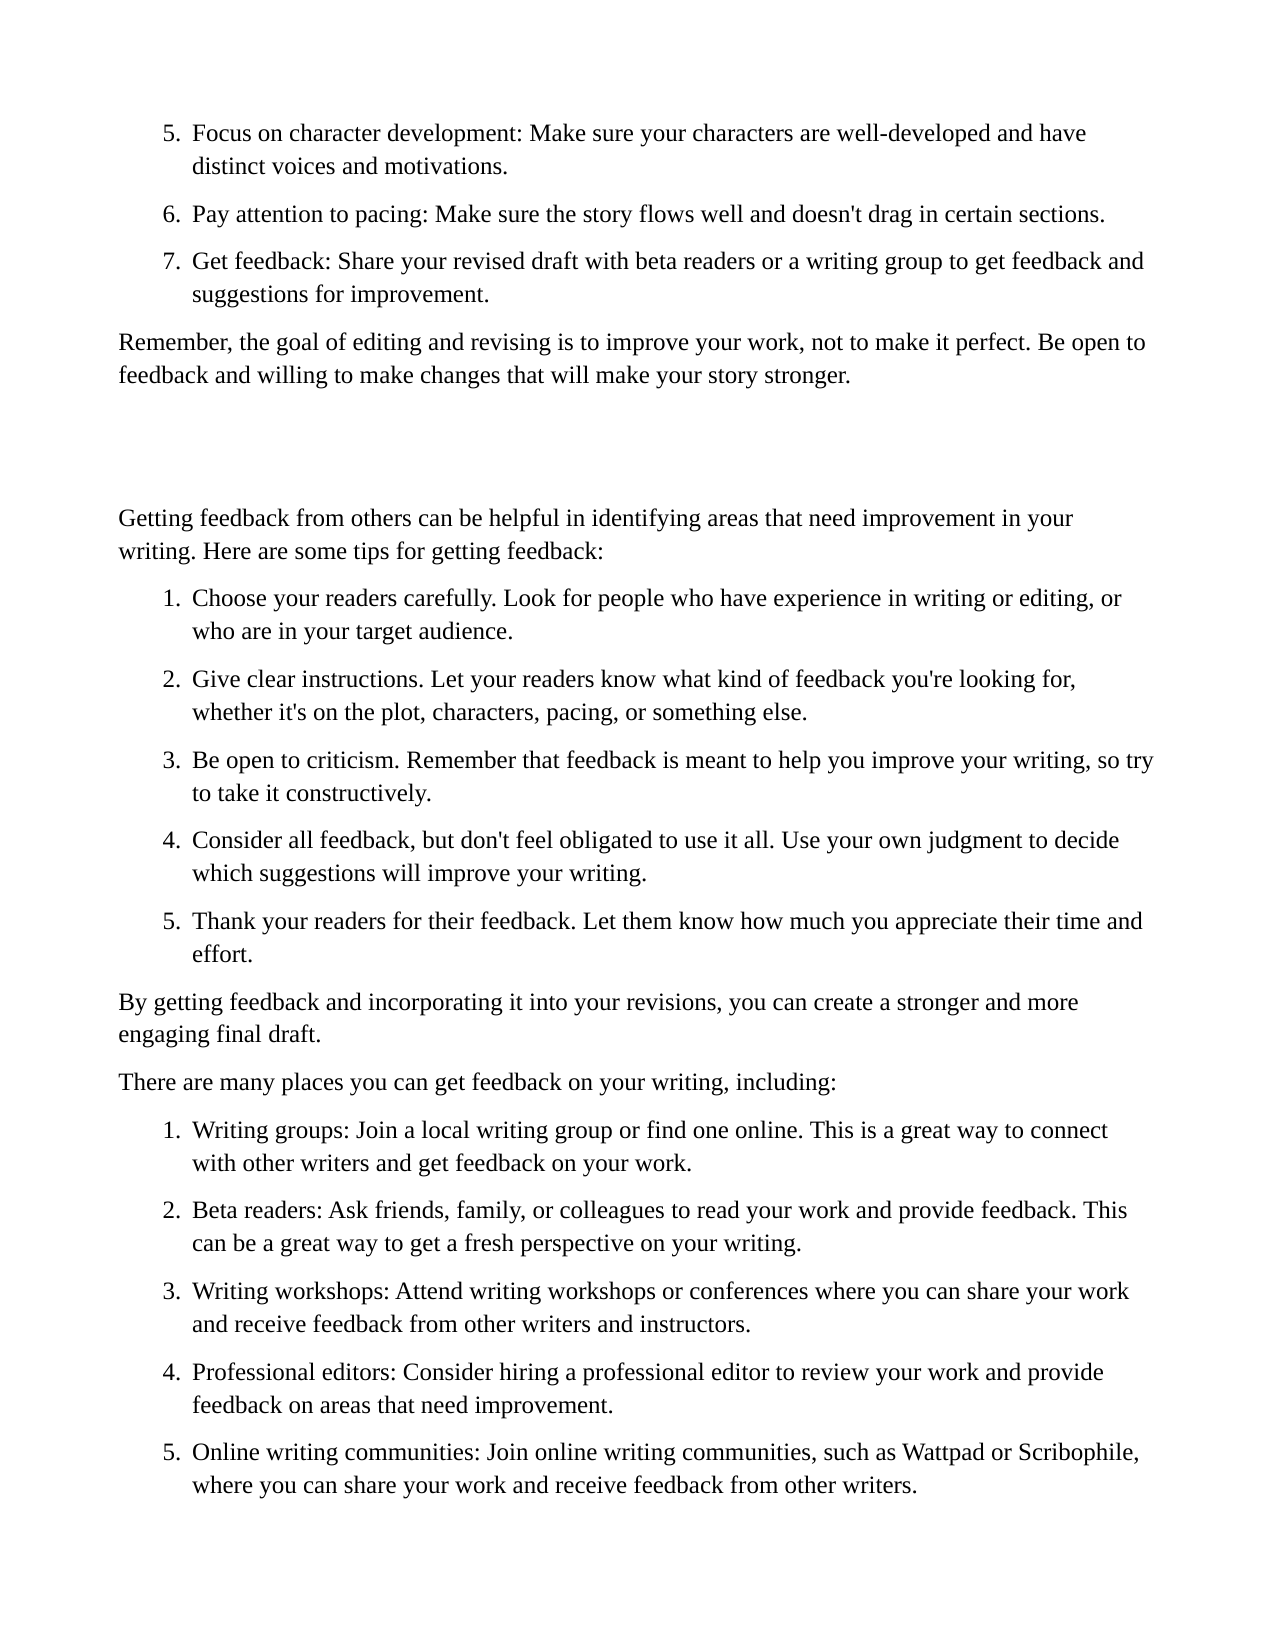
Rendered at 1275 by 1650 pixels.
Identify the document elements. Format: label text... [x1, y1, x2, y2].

text By getting feedback and incorporating it into your revisions, you can create a stronger and more engaging final draft. [118, 987, 1157, 1048]
text Remember, the goal of editing and revising is to improve your work, not to make it perfect. Be open to feedback and willing to make changes that will make your story stronger. [118, 327, 1157, 389]
text Getting feedback from others can be helpful in identifying areas that need improvement in your writing. Here are some tips for getting feedback: [118, 503, 1157, 564]
list Writing workshops: Attend writing workshops or conferences where you can share your work and receive feedback from other writers and instructors. [162, 1276, 1157, 1338]
list Get feedback: Share your revised draft with beta readers or a writing group to get feedback and suggestions for improvement. [162, 246, 1157, 308]
list Be open to criticism. Remember that feedback is meant to help you improve your writing, so try to take it constructively. [162, 745, 1157, 806]
list Give clear instructions. Let your readers know what kind of feedback you're looking for, whether it's on the plot, characters, pacing, or something else. [162, 664, 1157, 726]
list Focus on character development: Make sure your characters are well-developed and have distinct voices and motivations. [162, 118, 1157, 180]
list Beta readers: Ask friends, family, or colleagues to read your work and provide feedback. This can be a great way to get a fresh perspective on your writing. [162, 1195, 1157, 1257]
text There are many places you can get feedback on your writing, including: [118, 1067, 1157, 1096]
list Professional editors: Consider hiring a professional editor to review your work and provide feedback on areas that need improvement. [162, 1357, 1157, 1418]
list Thank your readers for their feedback. Let them know how much you appreciate their time and effort. [162, 906, 1157, 968]
list Pay attention to pacing: Make sure the story flows well and doesn't drag in certain sections. [162, 199, 1157, 227]
list Online writing communities: Join online writing communities, such as Wattpad or Scribophile, where you can share your work and receive feedback from other writers. [162, 1437, 1157, 1499]
list Choose your readers carefully. Look for people who have experience in writing or editing, or who are in your target audience. [162, 583, 1157, 645]
list Writing groups: Join a local writing group or find one online. This is a great way to connect with other writers and get feedback on your work. [162, 1115, 1157, 1177]
list Consider all feedback, but don't feel obligated to use it all. Use your own judgment to decide which suggestions will improve your writing. [162, 825, 1157, 887]
